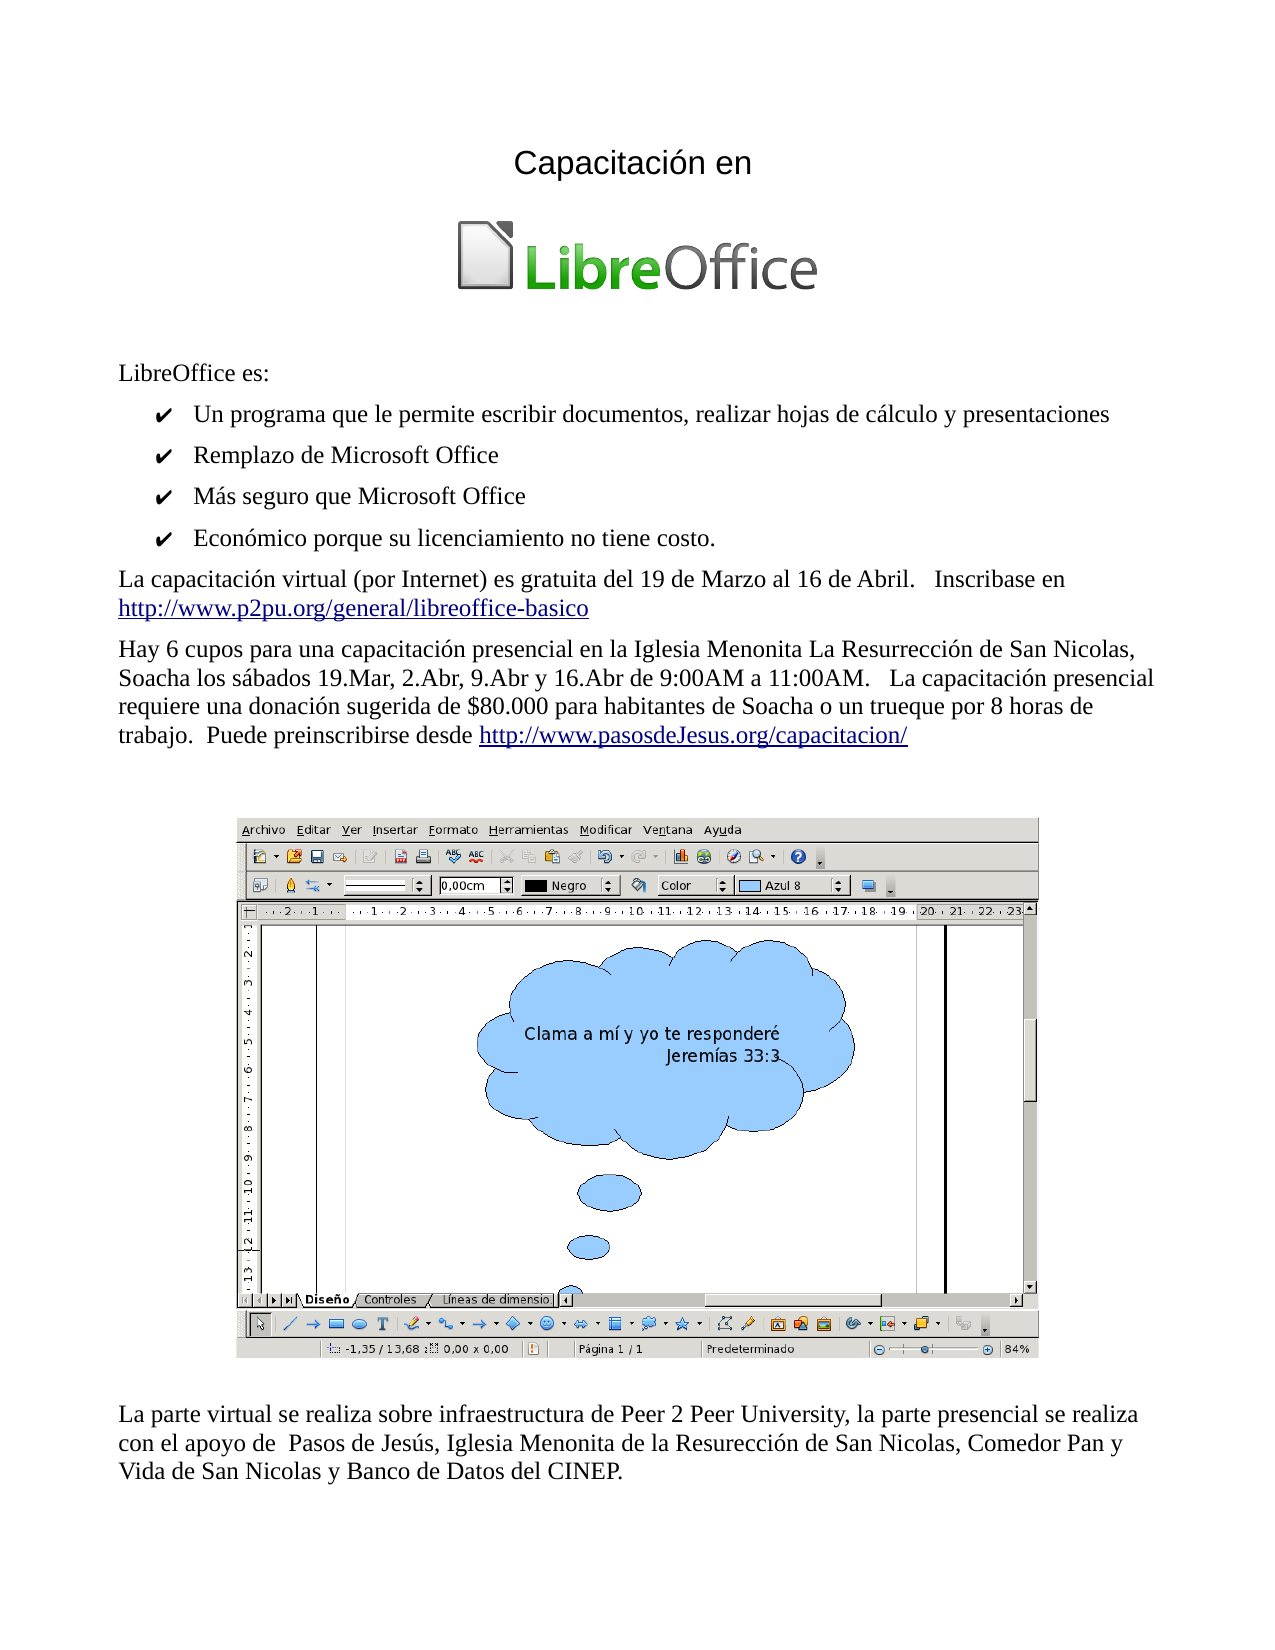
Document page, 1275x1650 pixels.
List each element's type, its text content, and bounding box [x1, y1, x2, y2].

subtitle Capacitación en [118, 143, 1157, 182]
list Un programa que le permite escribir documentos, realizar hojas de cálculo y presentaciones [156, 399, 1157, 428]
picture [430, 194, 845, 317]
picture [236, 817, 1039, 1358]
list Más seguro que Microsoft Office [156, 481, 1157, 510]
text La capacitación virtual (por Internet) es gratuita del 19 de Marzo al 16 de Abril. Inscribase en http://www.p2pu.org/general/libreoffice-basico [118, 564, 1157, 621]
list Económico porque su licenciamiento no tiene costo. [156, 523, 1157, 551]
text LibreOffice es: [118, 358, 1157, 386]
text La parte virtual se realiza sobre infraestructura de Peer 2 Peer University, la parte presencial se realiza con el apoyo de Pasos de Jesús, Iglesia Menonita de la Resurección de San Nicolas, Comedor Pan y Vida de San Nicolas y Banco de Datos del CINEP. [118, 1399, 1157, 1485]
list Remplazo de Microsoft Office [156, 440, 1157, 469]
text Hay 6 cupos para una capacitación presencial en la Iglesia Menonita La Resurrección de San Nicolas, Soacha los sábados 19.Mar, 2.Abr, 9.Abr y 16.Abr de 9:00AM a 11:00AM. La capacitación presencial requiere una donación sugerida de $80.000 para habitantes de Soacha o un trueque por 8 horas de trabajo. Puede preinscribirse desde http://www.pasosdeJesus.org/capacitacion/ [118, 634, 1157, 749]
